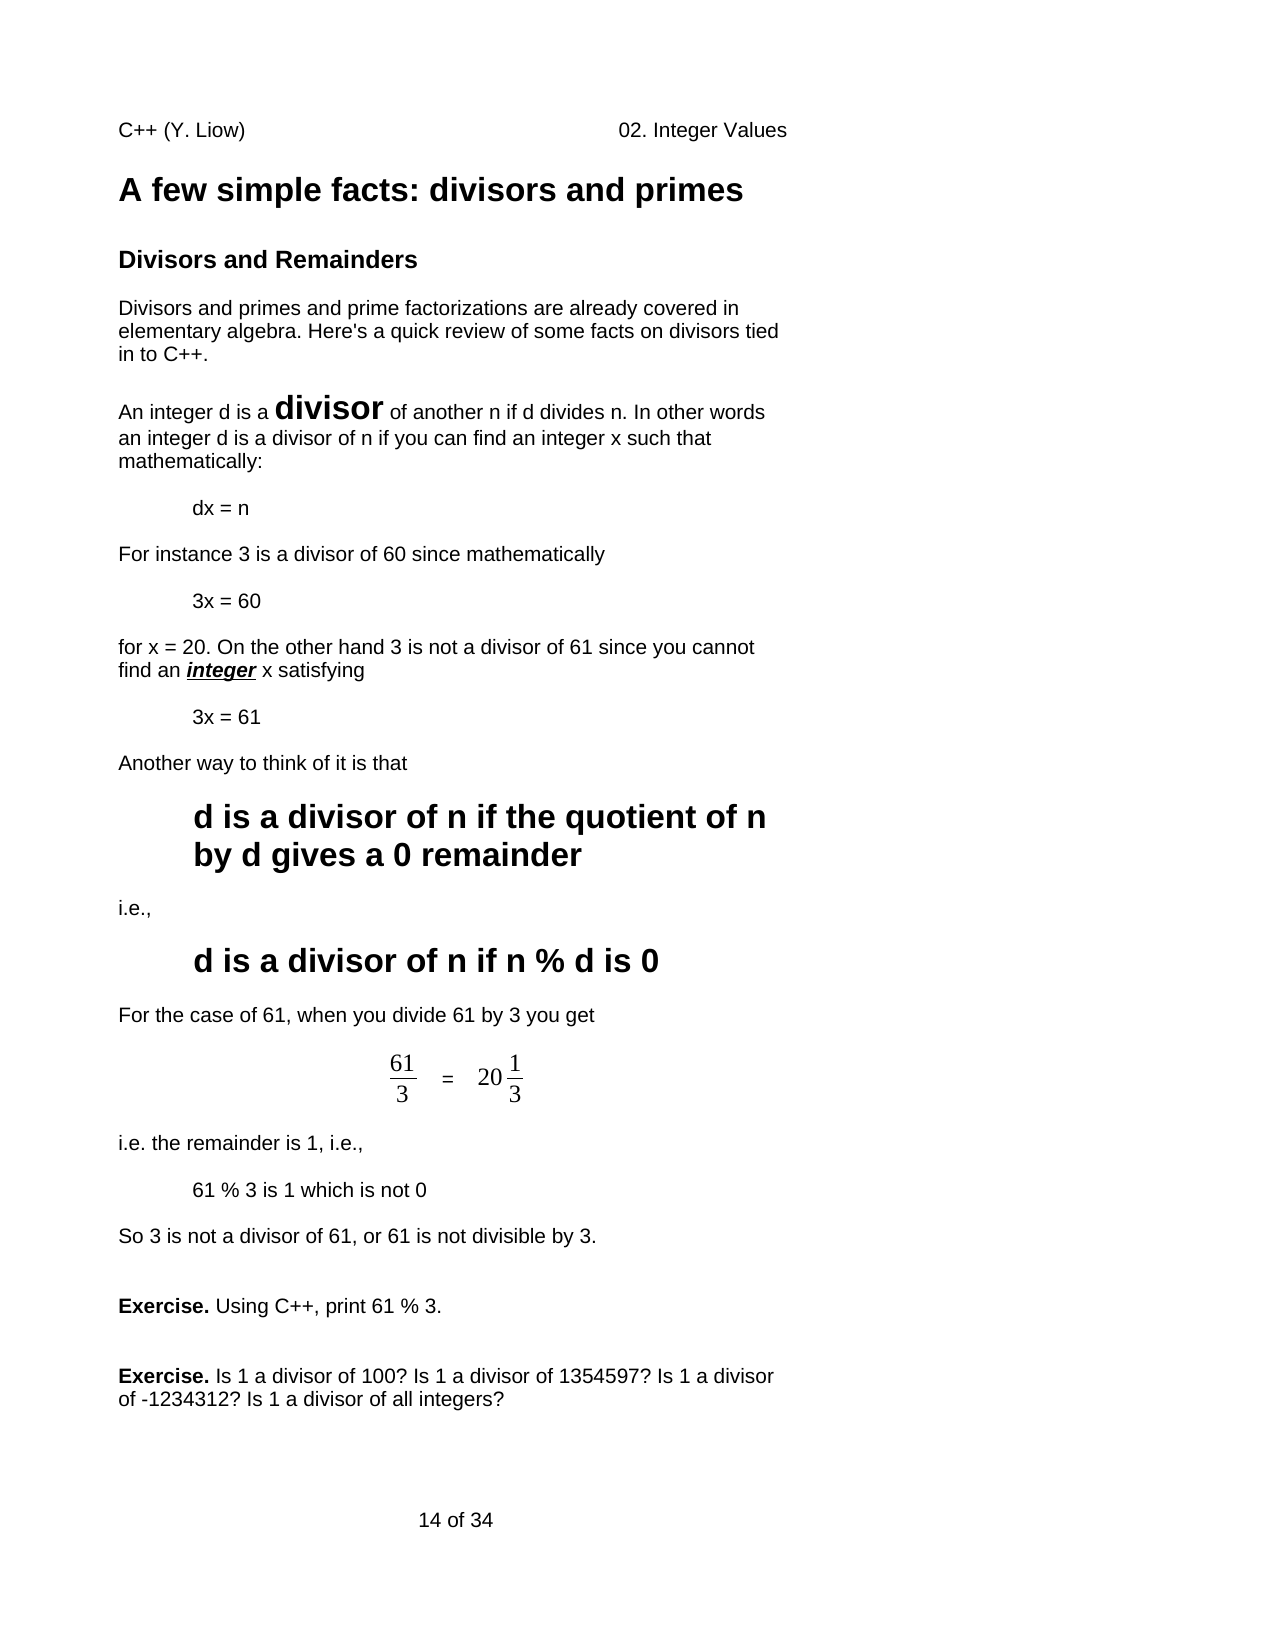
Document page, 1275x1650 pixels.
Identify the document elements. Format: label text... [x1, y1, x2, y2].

text 3x = 60 [118, 589, 793, 613]
text For the case of 61, when you divide 61 by 3 you get [118, 1003, 793, 1026]
text Divisors and Remainders [118, 245, 793, 273]
text So 3 is not a divisor of 61, or 61 is not divisible by 3. [118, 1225, 793, 1248]
text Exercise. Using C++, print 61 % 3. [118, 1294, 793, 1318]
text Exercise. Is 1 a divisor of 100? Is 1 a divisor of 1354597? Is 1 a divisor of -1234312? Is 1 a divisor of all integers? [118, 1364, 793, 1411]
text dx = n [118, 496, 793, 520]
text for x = 20. On the other hand 3 is not a divisor of 61 since you cannot find an integer x satisfying [118, 636, 793, 682]
text Divisors and primes and prime factorizations are already covered in elementary algebra. Here's a quick review of some facts on divisors tied in to C++. [118, 297, 793, 366]
text A few simple facts: divisors and primes [118, 171, 793, 208]
list d is a divisor of n if the quotient of n by d gives a 0 remainder [156, 798, 793, 873]
text Another way to think of it is that [118, 752, 793, 775]
text i.e. the remainder is 1, i.e., [118, 1132, 793, 1155]
text An integer d is a divisor of another n if d divides n. In other words an integer d is a divisor of n if you can find an integer x such that mathematically: [118, 389, 793, 473]
text = [118, 1050, 793, 1109]
text 61 % 3 is 1 which is not 0 [118, 1178, 793, 1202]
text i.e., [118, 896, 793, 919]
text For instance 3 is a divisor of 60 since mathematically [118, 543, 793, 566]
text 3x = 61 [118, 706, 793, 729]
list d is a divisor of n if n % d is 0 [156, 943, 793, 980]
